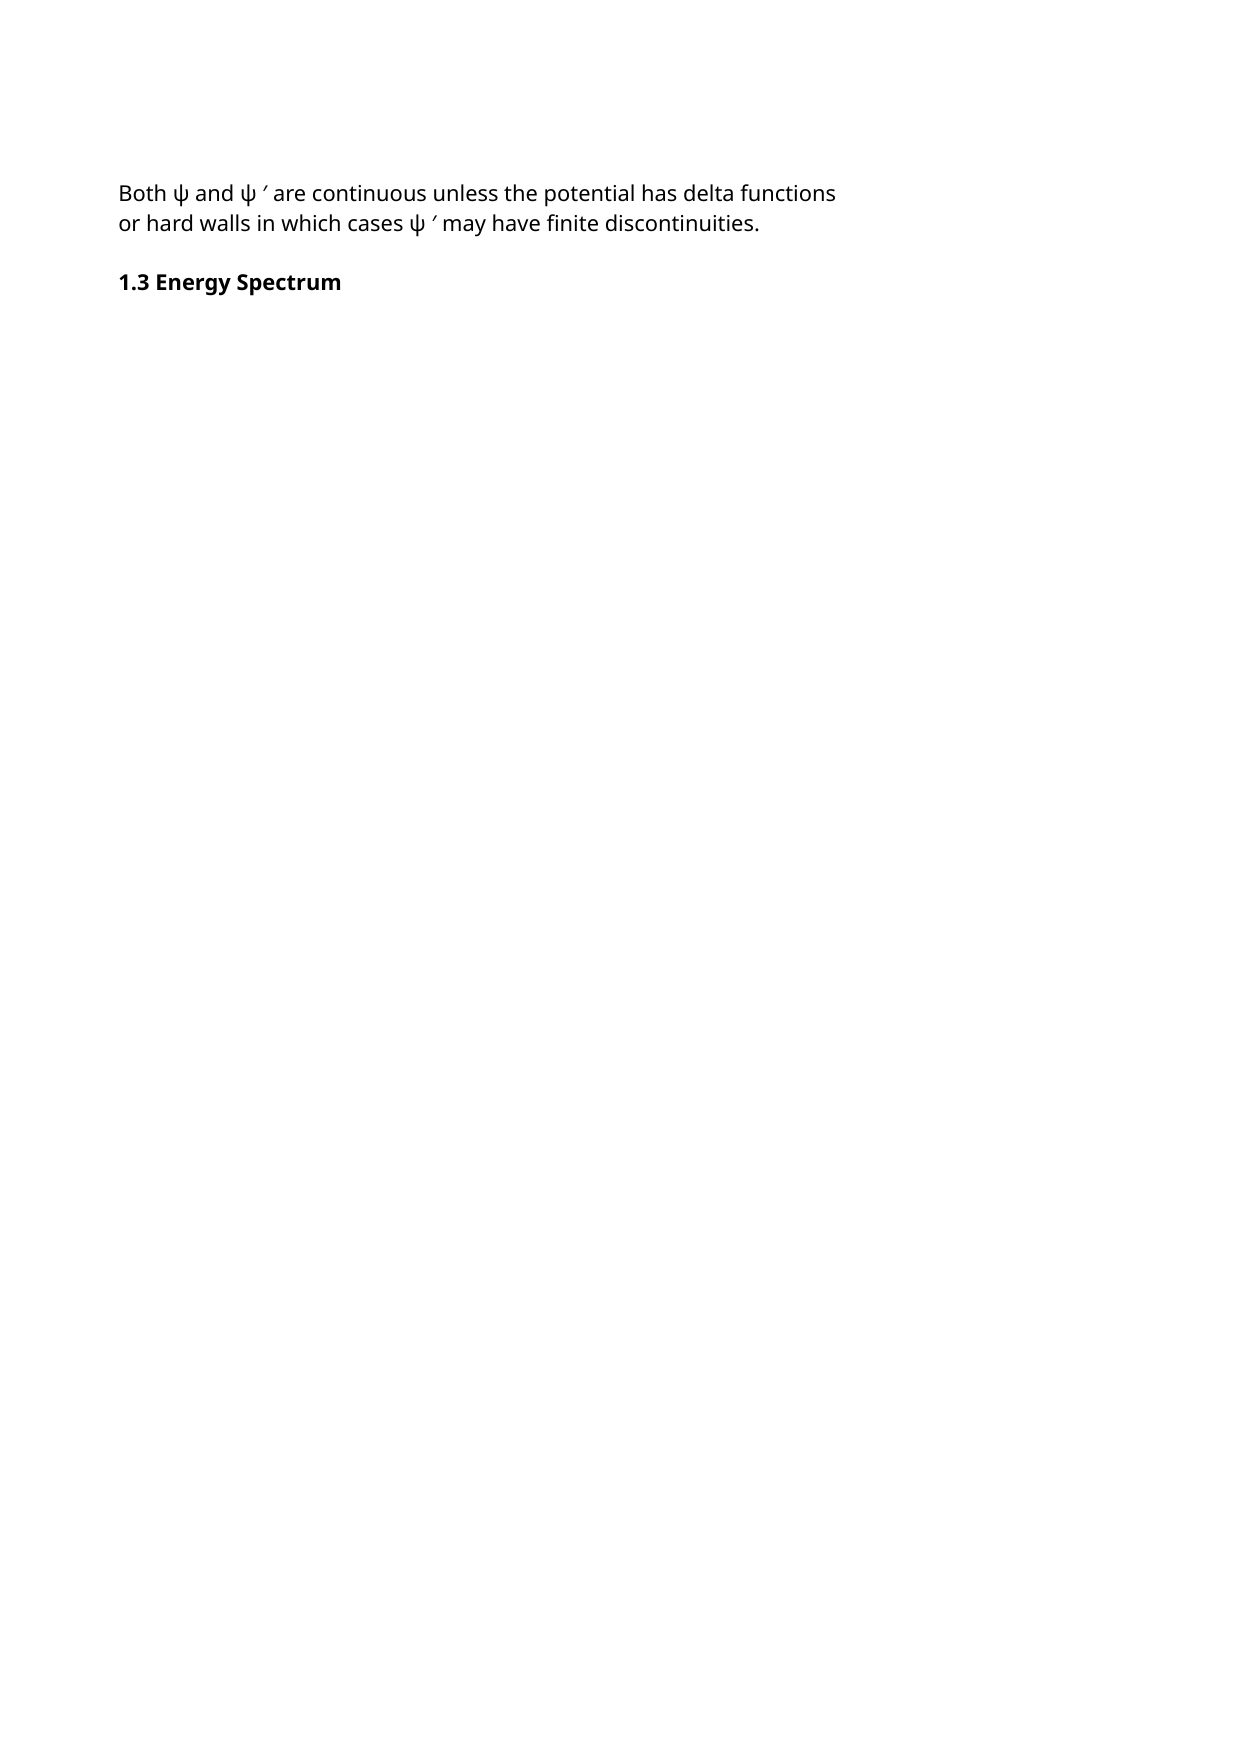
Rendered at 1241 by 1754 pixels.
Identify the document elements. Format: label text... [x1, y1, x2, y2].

text or hard walls in which cases ψ ′ may have finite discontinuities. [118, 207, 1122, 237]
text 1.3 Energy Spectrum [118, 267, 1122, 297]
text Both ψ and ψ ′ are continuous unless the potential has delta functions [118, 178, 1122, 207]
